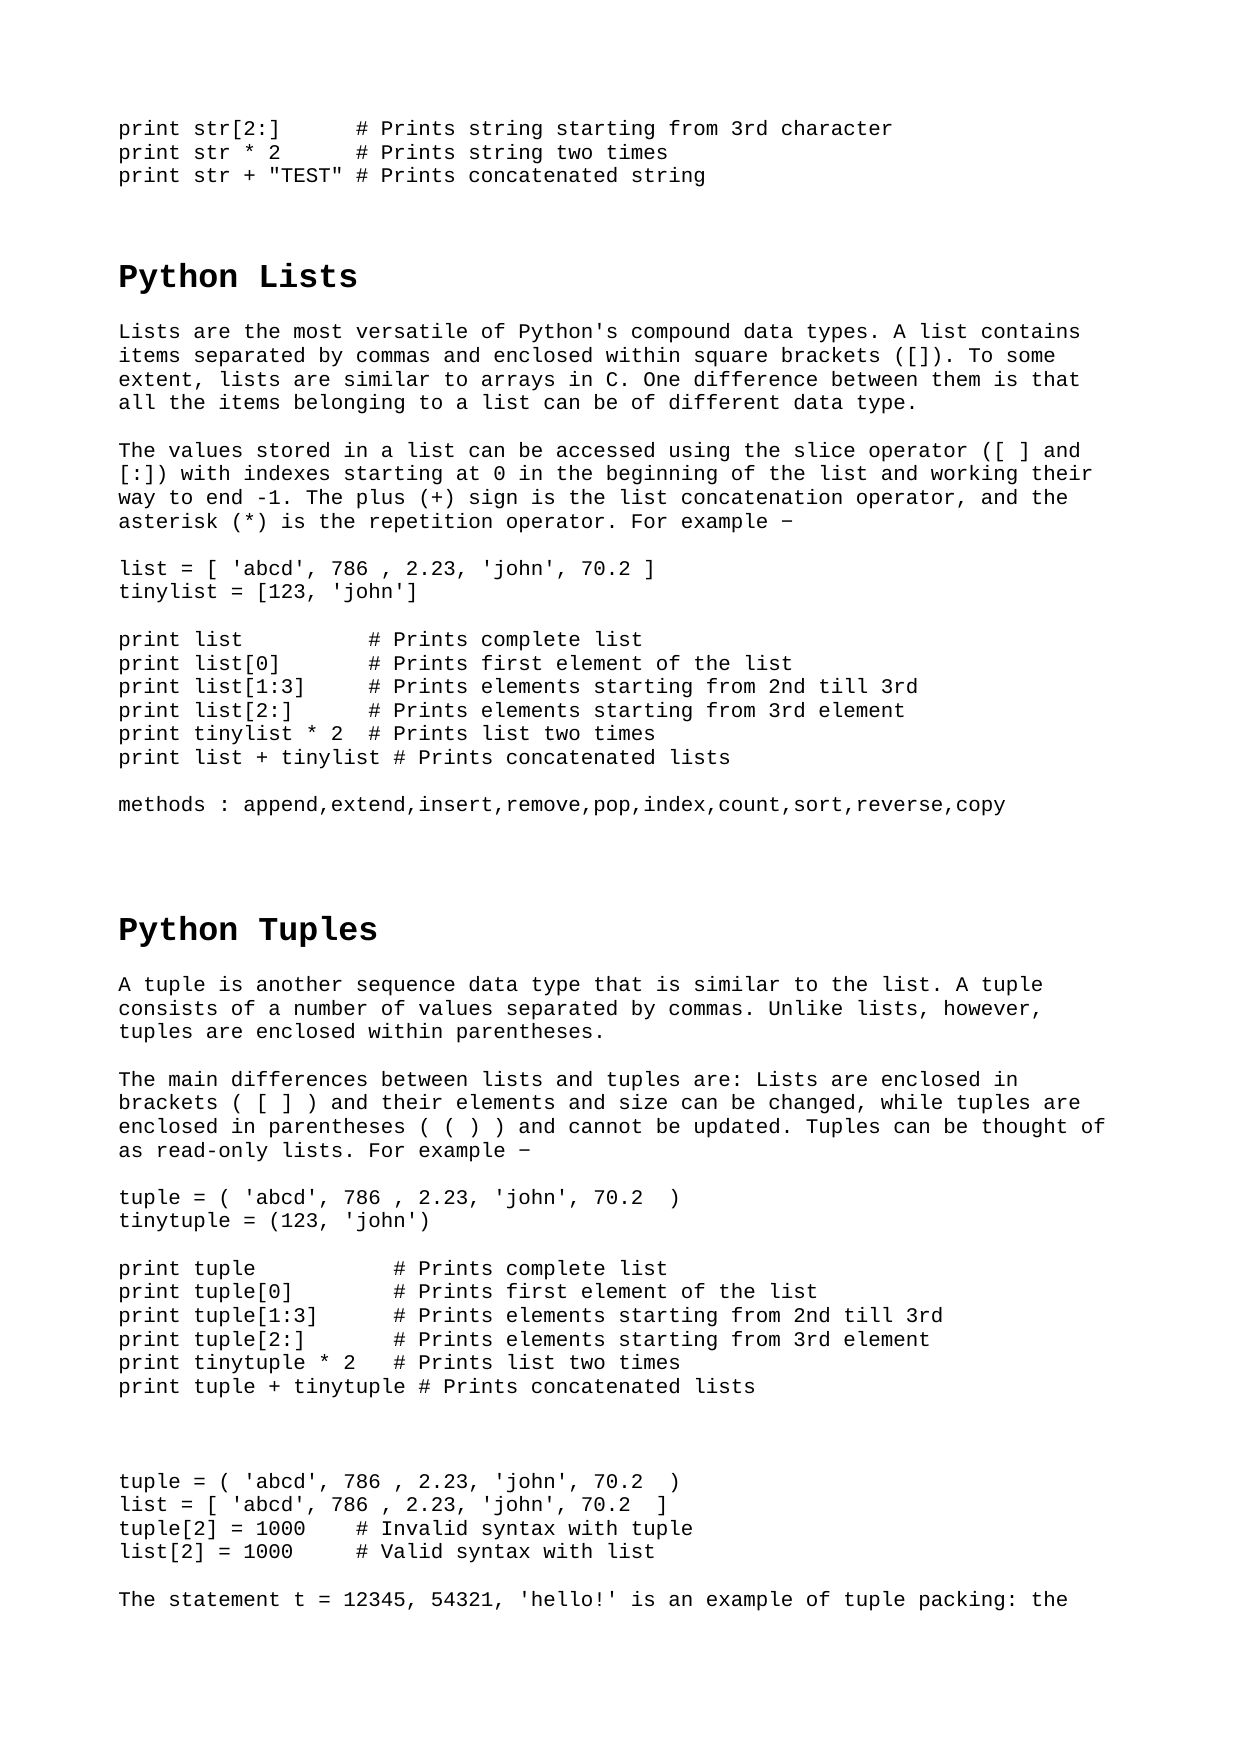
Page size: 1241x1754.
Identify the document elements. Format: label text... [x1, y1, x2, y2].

text print tuple[1:3] # Prints elements starting from 2nd till 3rd [118, 1305, 1122, 1329]
text print list[2:] # Prints elements starting from 3rd element [118, 700, 1122, 723]
text tuple = ( 'abcd', 786 , 2.23, 'john', 70.2 ) [118, 1471, 1122, 1494]
text tinytuple = (123, 'john') [118, 1211, 1122, 1234]
text print str * 2 # Prints string two times [118, 142, 1122, 165]
text tinylist = [123, 'john'] [118, 582, 1122, 605]
text print tinytuple * 2 # Prints list two times [118, 1352, 1122, 1376]
text list[2] = 1000 # Valid syntax with list [118, 1542, 1122, 1565]
text tuple[2] = 1000 # Invalid syntax with tuple [118, 1518, 1122, 1542]
text print tuple[2:] # Prints elements starting from 3rd element [118, 1329, 1122, 1352]
text print str[2:] # Prints string starting from 3rd character [118, 118, 1122, 142]
text tuple = ( 'abcd', 786 , 2.23, 'john', 70.2 ) [118, 1187, 1122, 1211]
text print list + tinylist # Prints concatenated lists [118, 747, 1122, 771]
text print tuple[0] # Prints first element of the list [118, 1281, 1122, 1305]
text The statement t = 12345, 54321, 'hello!' is an example of tuple packing: the [118, 1589, 1122, 1612]
text print list[0] # Prints first element of the list [118, 652, 1122, 676]
text A tuple is another sequence data type that is similar to the list. A tuple consists of a number of values separated by commas. Unlike lists, however, tuples are enclosed within parentheses. [118, 974, 1122, 1045]
text print tuple # Prints complete list [118, 1258, 1122, 1281]
text list = [ 'abcd', 786 , 2.23, 'john', 70.2 ] [118, 1494, 1122, 1518]
text The values stored in a list can be accessed using the slice operator ([ ] and [:]) with indexes starting at 0 in the beginning of the list and working their way to end -1. The plus (+) sign is the list concatenation operator, and the asterisk (*) is the repetition operator. For example − [118, 440, 1122, 534]
text Lists are the most versatile of Python's compound data types. A list contains items separated by commas and enclosed within square brackets ([]). To some extent, lists are similar to arrays in C. One difference between them is that all the items belonging to a list can be of different data type. [118, 321, 1122, 416]
text methods : append,extend,insert,remove,pop,index,count,sort,reverse,copy [118, 794, 1122, 818]
text print tinylist * 2 # Prints list two times [118, 723, 1122, 747]
text list = [ 'abcd', 786 , 2.23, 'john', 70.2 ] [118, 558, 1122, 582]
text Python Tuples [118, 913, 1122, 950]
text print tuple + tinytuple # Prints concatenated lists [118, 1376, 1122, 1400]
text print list # Prints complete list [118, 629, 1122, 652]
text print str + "TEST" # Prints concatenated string [118, 165, 1122, 189]
text Python Lists [118, 260, 1122, 298]
text print list[1:3] # Prints elements starting from 2nd till 3rd [118, 676, 1122, 700]
text The main differences between lists and tuples are: Lists are enclosed in brackets ( [ ] ) and their elements and size can be changed, while tuples are enclosed in parentheses ( ( ) ) and cannot be updated. Tuples can be thought of as read-only lists. For example − [118, 1069, 1122, 1163]
